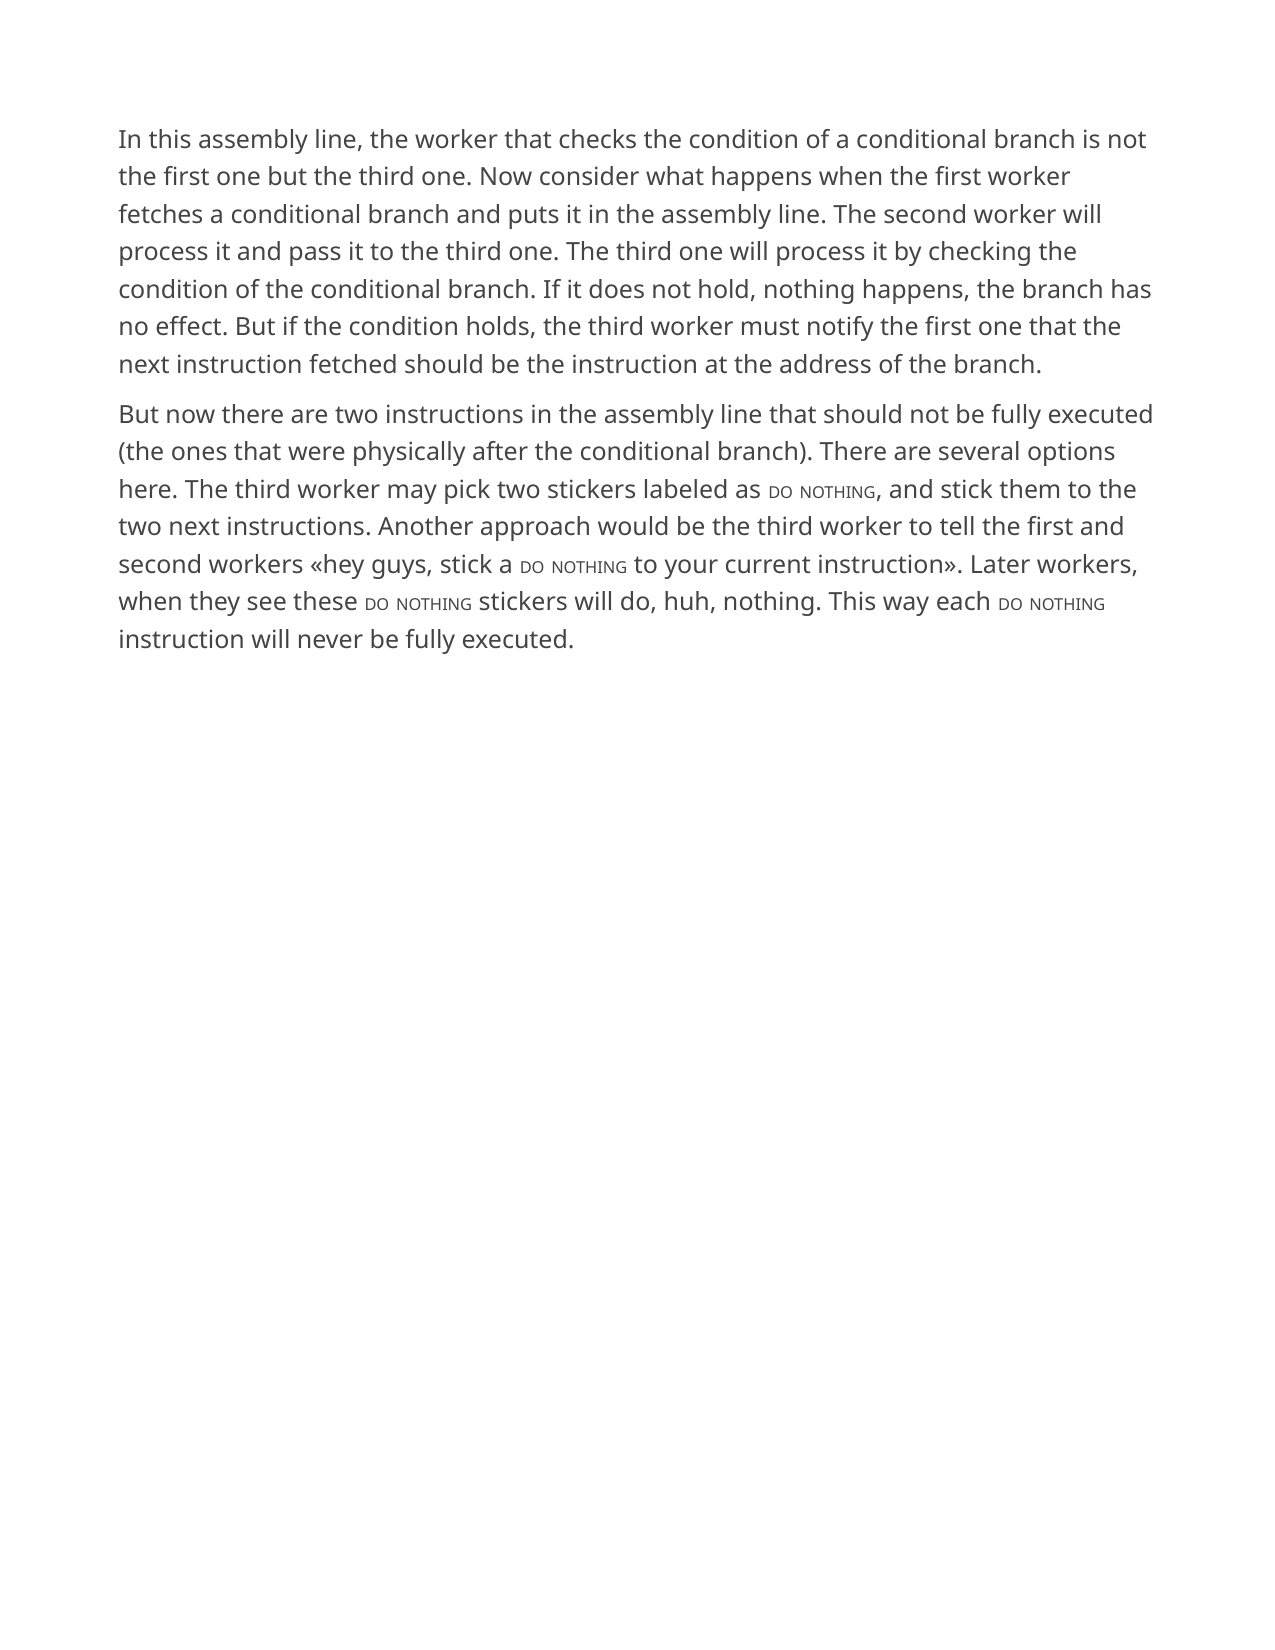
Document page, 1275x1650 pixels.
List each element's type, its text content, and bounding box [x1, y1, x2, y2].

text But now there are two instructions in the assembly line that should not be fully executed (the ones that were physically after the conditional branch). There are several options here. The third worker may pick two stickers labeled as do nothing, and stick them to the two next instructions. Another approach would be the third worker to tell the first and second workers «hey guys, stick a do nothing to your current instruction». Later workers, when they see these do nothing stickers will do, huh, nothing. This way each do nothing instruction will never be fully executed. [118, 393, 1157, 656]
text In this assembly line, the worker that checks the condition of a conditional branch is not the first one but the third one. Now consider what happens when the first worker fetches a conditional branch and puts it in the assembly line. The second worker will process it and pass it to the third one. The third one will process it by checking the condition of the conditional branch. If it does not hold, nothing happens, the branch has no effect. But if the condition holds, the third worker must notify the first one that the next instruction fetched should be the instruction at the address of the branch. [118, 118, 1157, 381]
